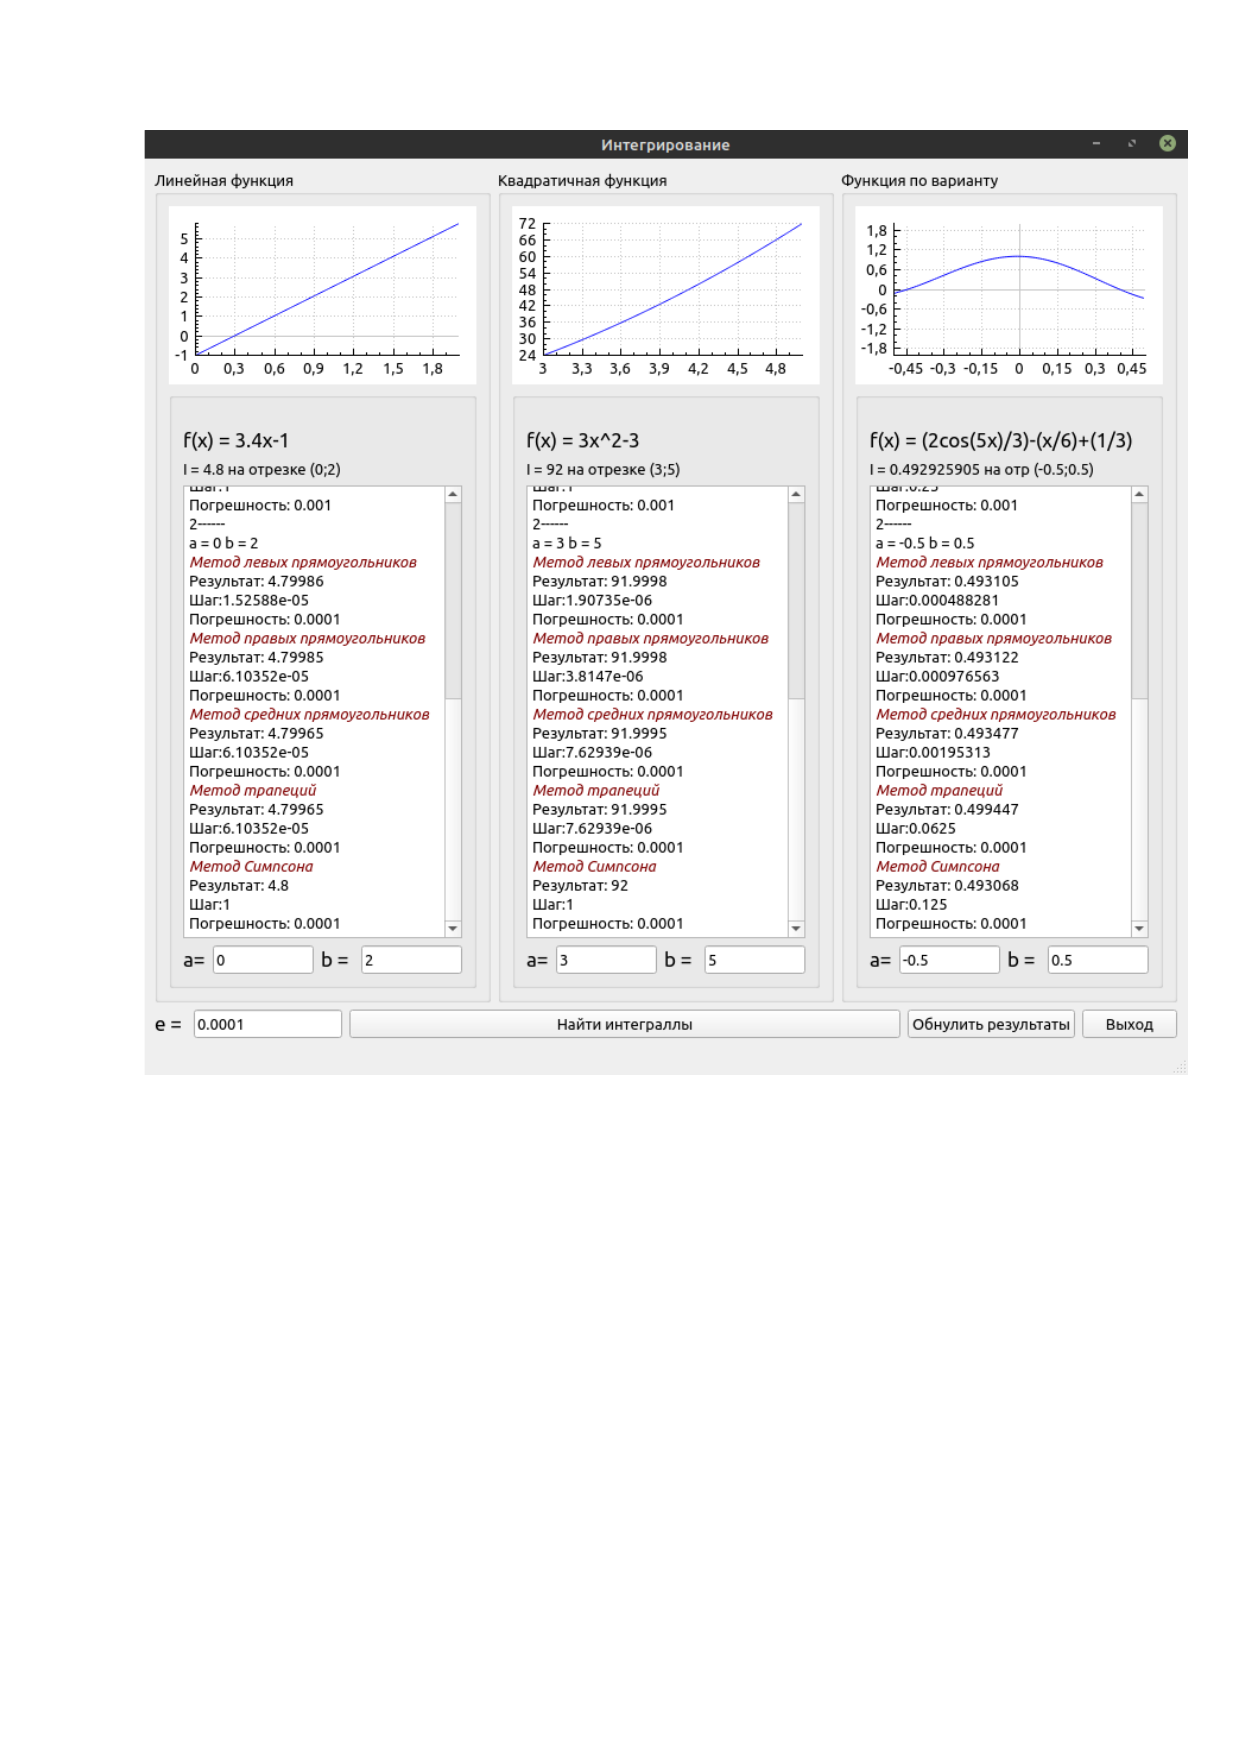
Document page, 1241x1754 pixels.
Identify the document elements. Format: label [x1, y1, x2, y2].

picture [144, 130, 1188, 1075]
